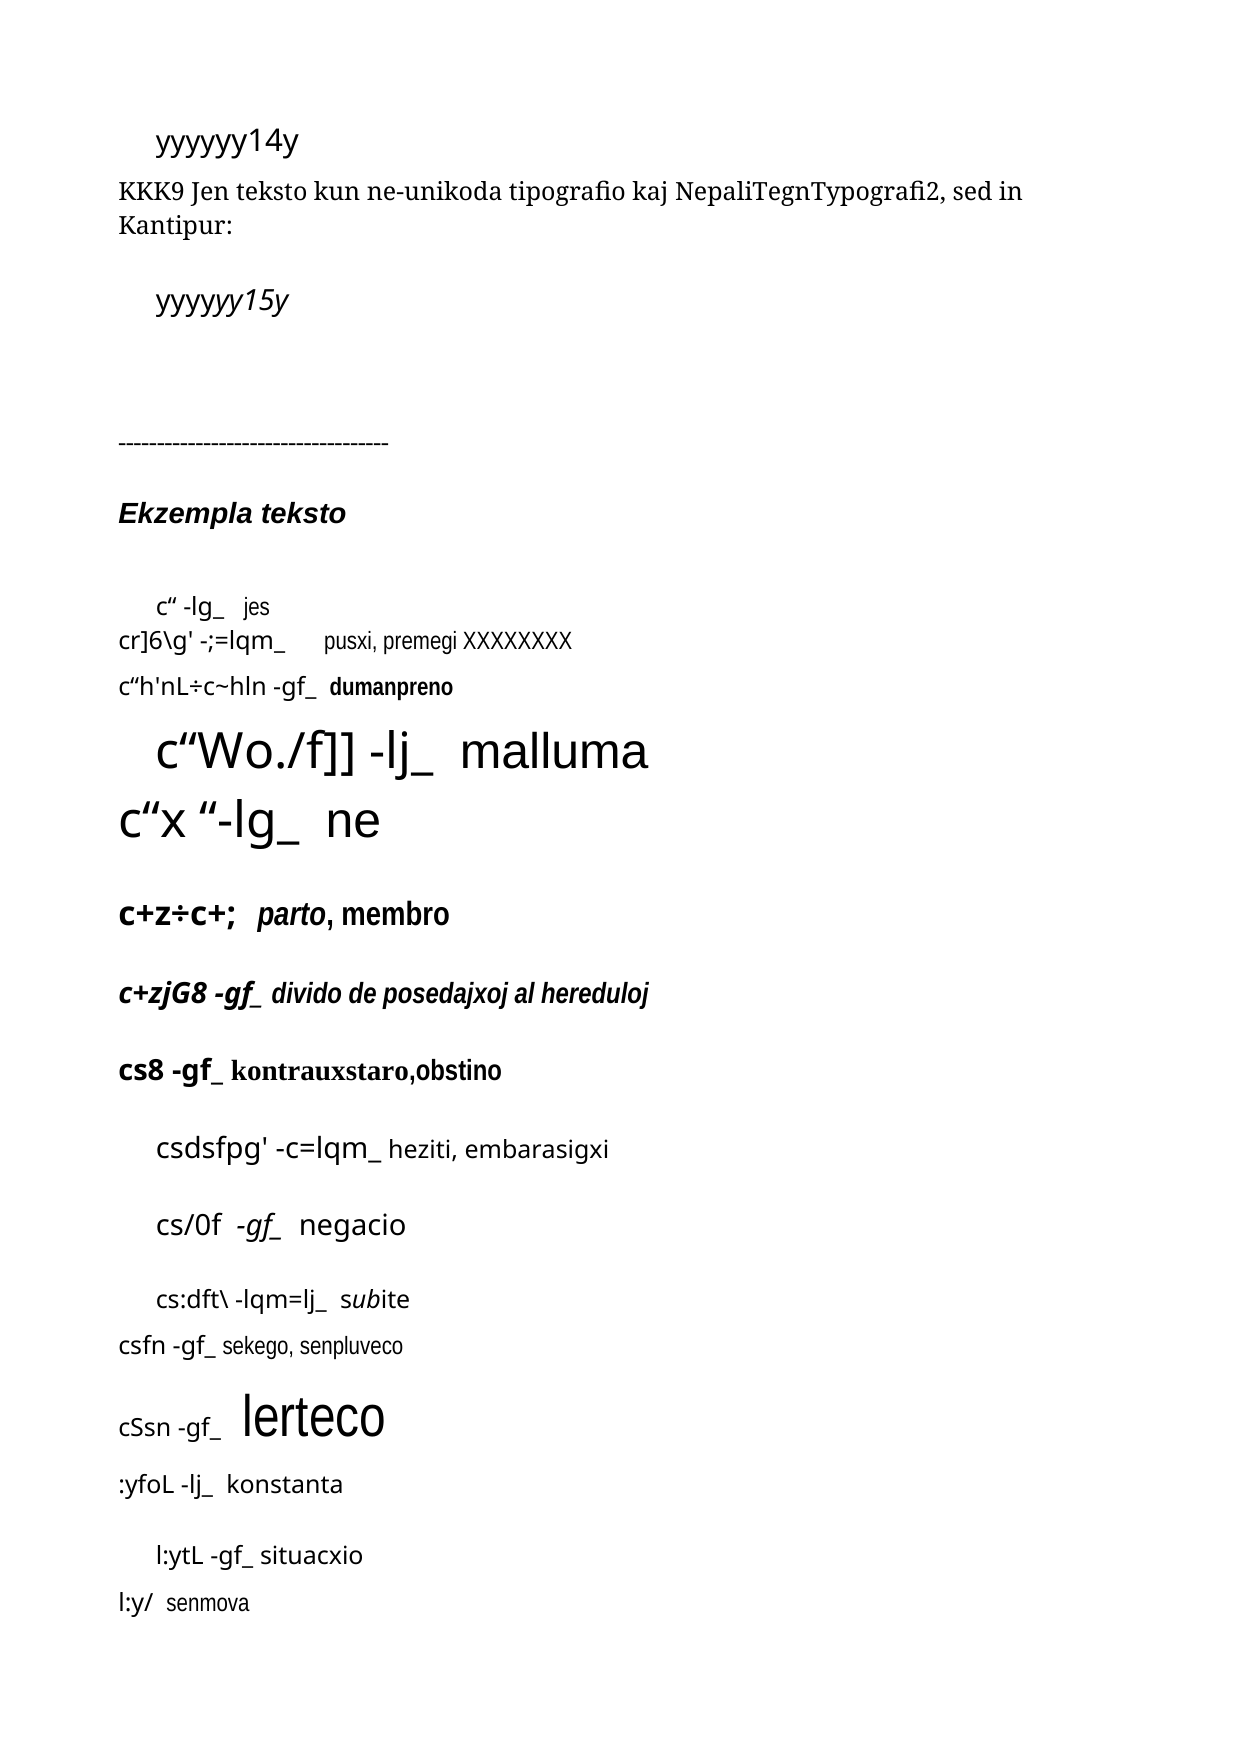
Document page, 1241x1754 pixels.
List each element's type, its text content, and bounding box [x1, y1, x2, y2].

subtitle Ekzempla teksto [118, 496, 1122, 529]
text c“h'nL÷c~hln -gf_ dumanpreno [118, 669, 1122, 703]
text KKK9 Jen teksto kun ne-unikoda tipografio kaj NepaliTegnTypografi2, sed in Kantipur: [118, 173, 1122, 241]
subtitle c+zjG8 -gf_ divido de posedajxoj al hereduloj [118, 972, 1122, 1012]
text :yfoL -lj_ konstanta [118, 1466, 1122, 1500]
text cs/0f -gf_ negacio [156, 1204, 1122, 1244]
list cs:dft\ -lqm=lj_ subite [156, 1281, 1122, 1315]
subtitle c+z÷c+; parto, membro [118, 889, 1122, 935]
text csfn -gf_ sekego, senpluveco [118, 1328, 1122, 1362]
text csdsfpg' -c=lqm_ heziti, embarasigxi [156, 1127, 1122, 1167]
text cSsn -gf_ lerteco [118, 1374, 1122, 1454]
text cr]6\g' -;=lqm_ pusxi, premegi XXXXXXXX [118, 622, 1122, 656]
text c“Wo./f]] -lj_ malluma [156, 716, 1122, 784]
text ----------------------------------- [118, 424, 1122, 458]
list l:ytL -gf_ situacxio [156, 1538, 1122, 1572]
text l:y/ senmova [118, 1584, 1122, 1618]
subtitle cs8 -gf_ kontrauxstaro,obstino [118, 1050, 1122, 1089]
text c“ -lg_ jes [156, 588, 1122, 622]
list yyyyyy15y [156, 279, 1122, 318]
text c“x “-lg_ ne [118, 784, 1122, 852]
list yyyyyy14y [156, 118, 1122, 161]
